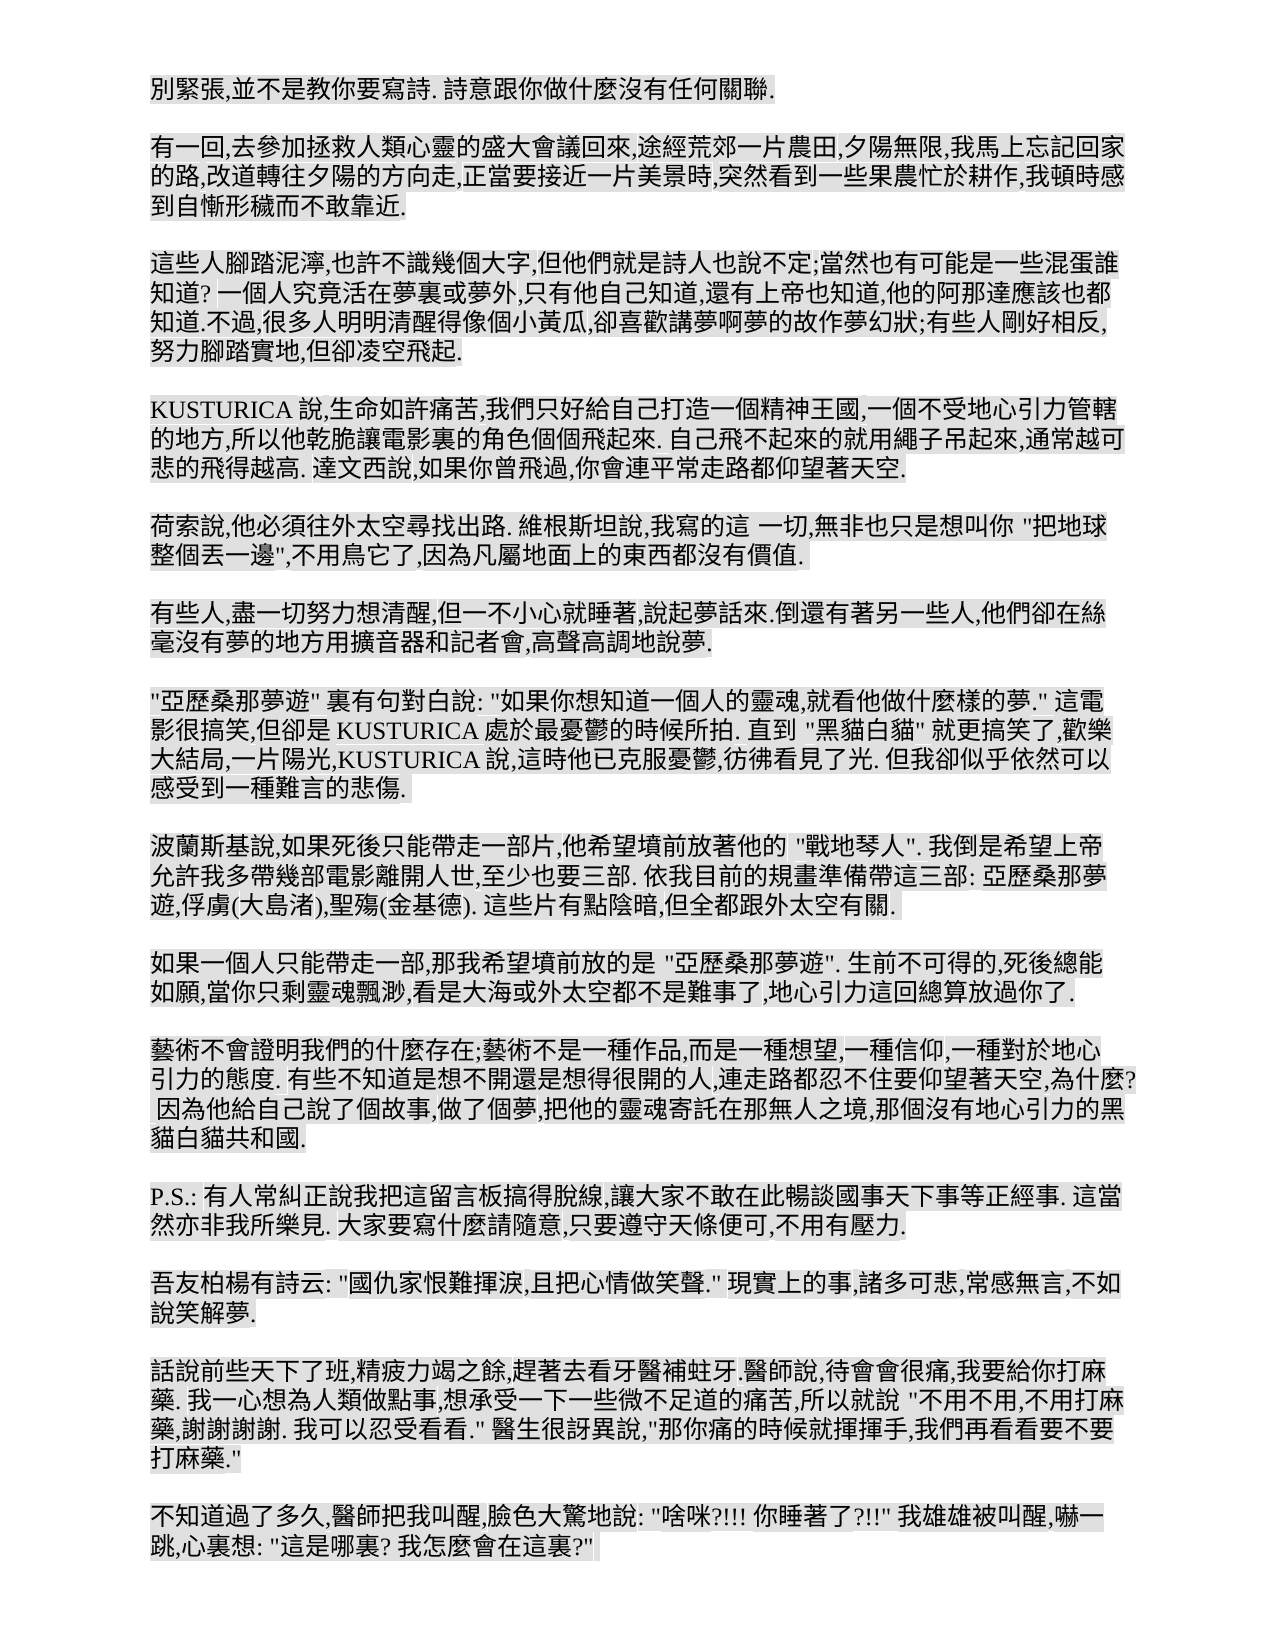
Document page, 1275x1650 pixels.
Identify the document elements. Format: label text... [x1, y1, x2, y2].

text http://www.youtube.com/watch?v=i0A68epA8A0 台灣放映國外電影有個重大問題就是翻譯往往令人難以恭維. 我聽不懂kusturic的原文,但我看得懂英文,更懂得這個人,我明白他在講什麼. 英文應翻作 "藝術是人類一種理想的存在方式",而不是 "藝術證明我們的存在",存在哪需要證明? "爸爸出差時"有個小男孩,每當生活有著一些痛苦,那晚他就會夢遊. "亞歷桑那夢遊" 更誇張,魚和人分不清了,游來游去跟我一樣,最後卻游到魚缸裏任人把玩. 可當生活的一切依靠全毀,連愛人都香消玉隕,反倒游向了大海. 這是真的嗎? 當然不是,不過倒也不是假的,它既不真也不假,它只是一個夢. 存在主義者,例如否認自己是存在主義者的 MARTIN HEIDEGGER,例如 KIERKEGAARD,翻開其著作,似乎總脫離不了一個詩字. 俗人講起他們,難以言喻,只好一語道破,有的書名乾脆就叫做 LIVING POETICALLY--詩意般地活著. 別緊張,並不是教你要寫詩. 詩意跟你做什麼沒有任何關聯. 有一回,去參加拯救人類心靈的盛大會議回來,途經荒郊一片農田,夕陽無限,我馬上忘記回家的路,改道轉往夕陽的方向走,正當要接近一片美景時,突然看到一些果農忙於耕作,我頓時感到自慚形穢而不敢靠近. 這些人腳踏泥濘,也許不識幾個大字,但他們就是詩人也說不定;當然也有可能是一些混蛋誰知道? 一個人究竟活在夢裏或夢外,只有他自己知道,還有上帝也知道,他的阿那達應該也都知道.不過,很多人明明清醒得像個小黃瓜,卻喜歡講夢啊夢的故作夢幻狀;有些人剛好相反,努力腳踏實地,但卻凌空飛起. KUSTURICA說,生命如許痛苦,我們只好給自己打造一個精神王國,一個不受地心引力管轄的地方,所以他乾脆讓電影裏的角色個個飛起來. 自己飛不起來的就用繩子吊起來,通常越可悲的飛得越高. 達文西說,如果你曾飛過,你會連平常走路都仰望著天空. 荷索說,他必須往外太空尋找出路. 維根斯坦說,我寫的這 一切,無非也只是想叫你 "把地球整個丟一邊",不用鳥它了,因為凡屬地面上的東西都沒有價值. 有些人,盡一切努力想清醒,但一不小心就睡著,說起夢話來.倒還有著另一些人,他們卻在絲毫沒有夢的地方用擴音器和記者會,高聲高調地說夢. "亞歷桑那夢遊" 裏有句對白說: "如果你想知道一個人的靈魂,就看他做什麼樣的夢." 這電影很搞笑,但卻是KUSTURICA處於最憂鬱的時候所拍. 直到 "黑貓白貓" 就更搞笑了,歡樂大結局,一片陽光,KUSTURICA說,這時他已克服憂鬱,彷彿看見了光. 但我卻似乎依然可以感受到一種難言的悲傷. 波蘭斯基說,如果死後只能帶走一部片,他希望墳前放著他的 "戰地琴人". 我倒是希望上帝允許我多帶幾部電影離開人世,至少也要三部. 依我目前的規畫準備帶這三部: 亞歷桑那夢遊,俘虜(大島渚),聖殤(金基德). 這些片有點陰暗,但全都跟外太空有關. 如果一個人只能帶走一部,那我希望墳前放的是 "亞歷桑那夢遊". 生前不可得的,死後總能如願,當你只剩靈魂飄渺,看是大海或外太空都不是難事了,地心引力這回總算放過你了. 藝術不會證明我們的什麼存在;藝術不是一種作品,而是一種想望,一種信仰,一種對於地心引力的態度. 有些不知道是想不開還是想得很開的人,連走路都忍不住要仰望著天空,為什麼? 因為他給自己說了個故事,做了個夢,把他的靈魂寄託在那無人之境,那個沒有地心引力的黑貓白貓共和國. P.S.: 有人常糾正說我把這留言板搞得脫線,讓大家不敢在此暢談國事天下事等正經事. 這當然亦非我所樂見. 大家要寫什麼請隨意,只要遵守天條便可,不用有壓力. 吾友柏楊有詩云: "國仇家恨難揮淚,且把心情做笑聲." 現實上的事,諸多可悲,常感無言,不如說笑解夢. 話說前些天下了班,精疲力竭之餘,趕著去看牙醫補蛀牙.醫師說,待會會很痛,我要給你打麻藥. 我一心想為人類做點事,想承受一下一些微不足道的痛苦,所以就說 "不用不用,不用打麻藥,謝謝謝謝. 我可以忍受看看." 醫生很訝異說,"那你痛的時候就揮揮手,我們再看看要不要打麻藥." 不知道過了多久,醫師把我叫醒,臉色大驚地說: "啥咪?!!! 你睡著了?!!" 我雄雄被叫醒,嚇一跳,心裏想: "這是哪裏? 我怎麼會在這裏?" 牙醫問: "這樣也能睡? 你很累哦?" 我說 "對啊,工作很辛苦." 牙醫很納悶,接著問: "你都不會痛嗎?" 我說 "會啊,好像很痛,但我以為我是在做夢." 詩意般地活著就有這樣的功能,所以KUSTURICA說,他相信藝術是人類的一種不錯的存在方式. 各位不信的話,下回看牙醫時可以試試. [150, 75, 1125, 1561]
